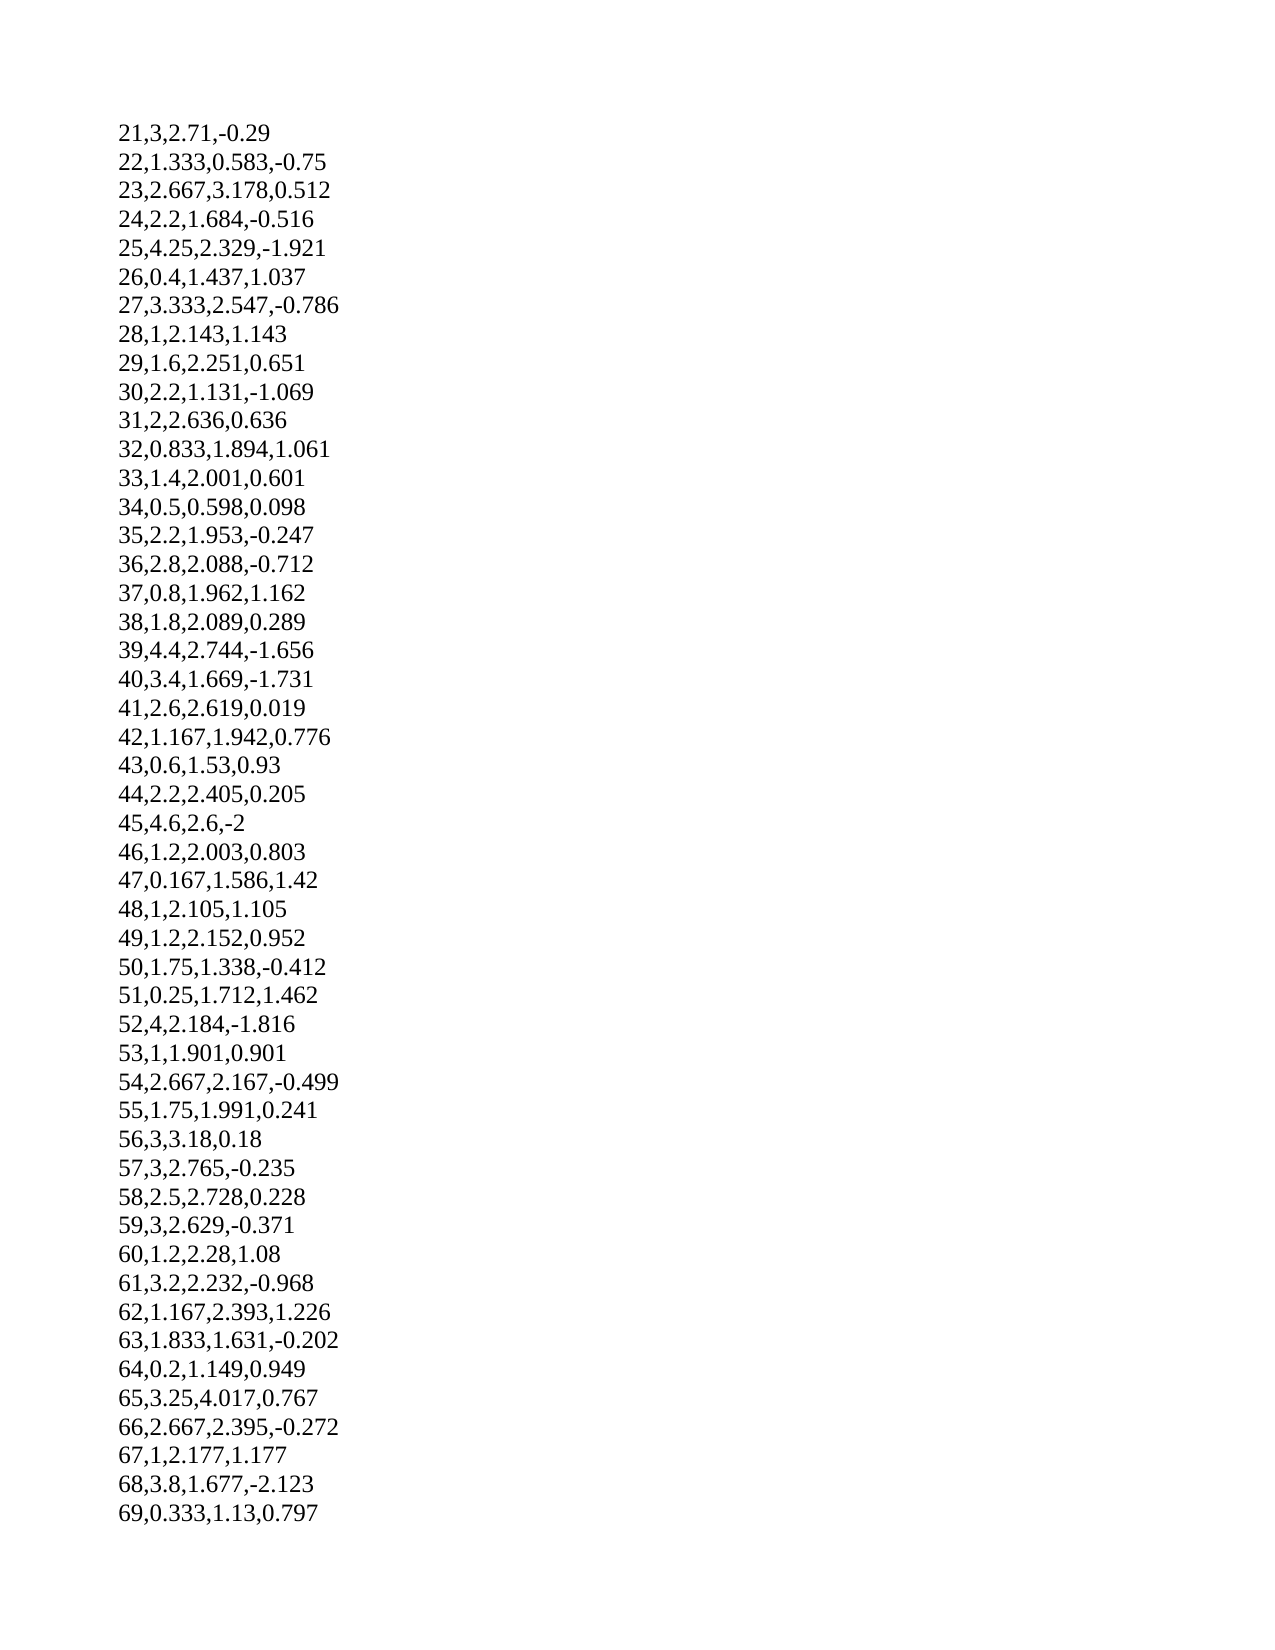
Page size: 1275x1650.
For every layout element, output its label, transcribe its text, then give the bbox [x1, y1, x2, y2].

text 39,4.4,2.744,-1.656 [118, 636, 1157, 664]
text 67,1,2.177,1.177 [118, 1441, 1157, 1469]
text 65,3.25,4.017,0.767 [118, 1383, 1157, 1412]
text 55,1.75,1.991,0.241 [118, 1096, 1157, 1124]
text 33,1.4,2.001,0.601 [118, 463, 1157, 492]
text 41,2.6,2.619,0.019 [118, 693, 1157, 722]
text 47,0.167,1.586,1.42 [118, 866, 1157, 894]
text 61,3.2,2.232,-0.968 [118, 1268, 1157, 1297]
text 38,1.8,2.089,0.289 [118, 607, 1157, 636]
text 23,2.667,3.178,0.512 [118, 176, 1157, 204]
text 64,0.2,1.149,0.949 [118, 1354, 1157, 1383]
text 69,0.333,1.13,0.797 [118, 1498, 1157, 1527]
text 37,0.8,1.962,1.162 [118, 578, 1157, 607]
text 42,1.167,1.942,0.776 [118, 722, 1157, 751]
text 35,2.2,1.953,-0.247 [118, 521, 1157, 549]
text 29,1.6,2.251,0.651 [118, 348, 1157, 377]
text 66,2.667,2.395,-0.272 [118, 1412, 1157, 1441]
text 52,4,2.184,-1.816 [118, 1009, 1157, 1038]
text 44,2.2,2.405,0.205 [118, 779, 1157, 808]
text 58,2.5,2.728,0.228 [118, 1182, 1157, 1211]
text 50,1.75,1.338,-0.412 [118, 952, 1157, 981]
text 53,1,1.901,0.901 [118, 1038, 1157, 1067]
text 51,0.25,1.712,1.462 [118, 981, 1157, 1009]
text 57,3,2.765,-0.235 [118, 1153, 1157, 1182]
text 32,0.833,1.894,1.061 [118, 434, 1157, 463]
text 40,3.4,1.669,-1.731 [118, 664, 1157, 693]
text 62,1.167,2.393,1.226 [118, 1297, 1157, 1326]
text 36,2.8,2.088,-0.712 [118, 549, 1157, 578]
text 60,1.2,2.28,1.08 [118, 1239, 1157, 1268]
text 22,1.333,0.583,-0.75 [118, 147, 1157, 176]
text 25,4.25,2.329,-1.921 [118, 233, 1157, 262]
text 46,1.2,2.003,0.803 [118, 837, 1157, 866]
text 45,4.6,2.6,-2 [118, 808, 1157, 837]
text 27,3.333,2.547,-0.786 [118, 291, 1157, 319]
text 21,3,2.71,-0.29 [118, 118, 1157, 147]
text 63,1.833,1.631,-0.202 [118, 1326, 1157, 1354]
text 28,1,2.143,1.143 [118, 319, 1157, 348]
text 34,0.5,0.598,0.098 [118, 492, 1157, 521]
text 49,1.2,2.152,0.952 [118, 923, 1157, 952]
text 43,0.6,1.53,0.93 [118, 751, 1157, 779]
text 56,3,3.18,0.18 [118, 1124, 1157, 1153]
text 54,2.667,2.167,-0.499 [118, 1067, 1157, 1096]
text 48,1,2.105,1.105 [118, 894, 1157, 923]
text 30,2.2,1.131,-1.069 [118, 377, 1157, 406]
text 59,3,2.629,-0.371 [118, 1211, 1157, 1239]
text 24,2.2,1.684,-0.516 [118, 204, 1157, 233]
text 31,2,2.636,0.636 [118, 406, 1157, 434]
text 68,3.8,1.677,-2.123 [118, 1469, 1157, 1498]
text 26,0.4,1.437,1.037 [118, 262, 1157, 291]
